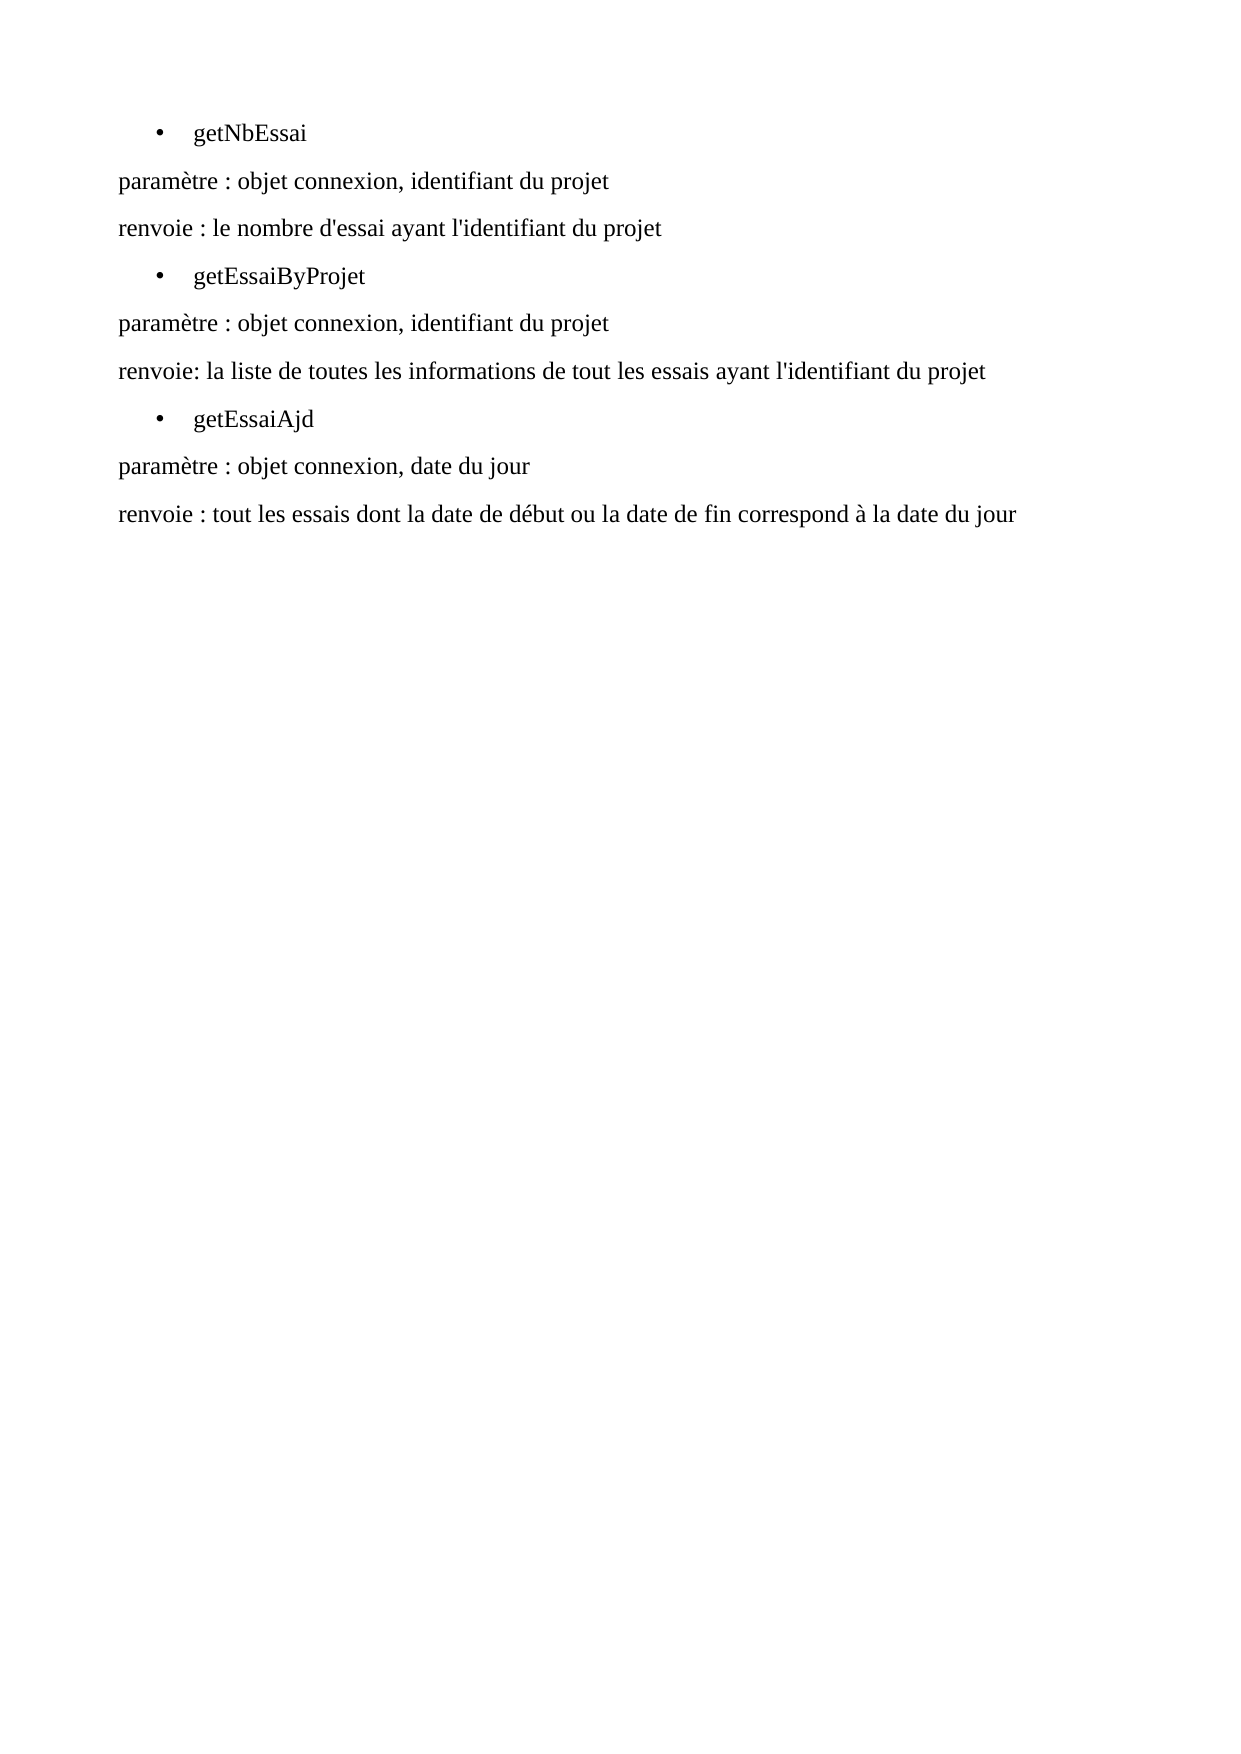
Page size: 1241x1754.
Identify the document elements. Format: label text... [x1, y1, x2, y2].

text paramètre : objet connexion, identifiant du projet [118, 308, 1122, 337]
text renvoie: la liste de toutes les informations de tout les essais ayant l'identifiant du projet [118, 356, 1122, 385]
list getEssaiAjd [156, 404, 1122, 432]
text paramètre : objet connexion, identifiant du projet [118, 166, 1122, 194]
text renvoie : le nombre d'essai ayant l'identifiant du projet [118, 213, 1122, 242]
text renvoie : tout les essais dont la date de début ou la date de fin correspond à la date du jour [118, 499, 1122, 528]
list getEssaiByProjet [156, 261, 1122, 290]
text paramètre : objet connexion, date du jour [118, 451, 1122, 480]
list getNbEssai [156, 118, 1122, 147]
